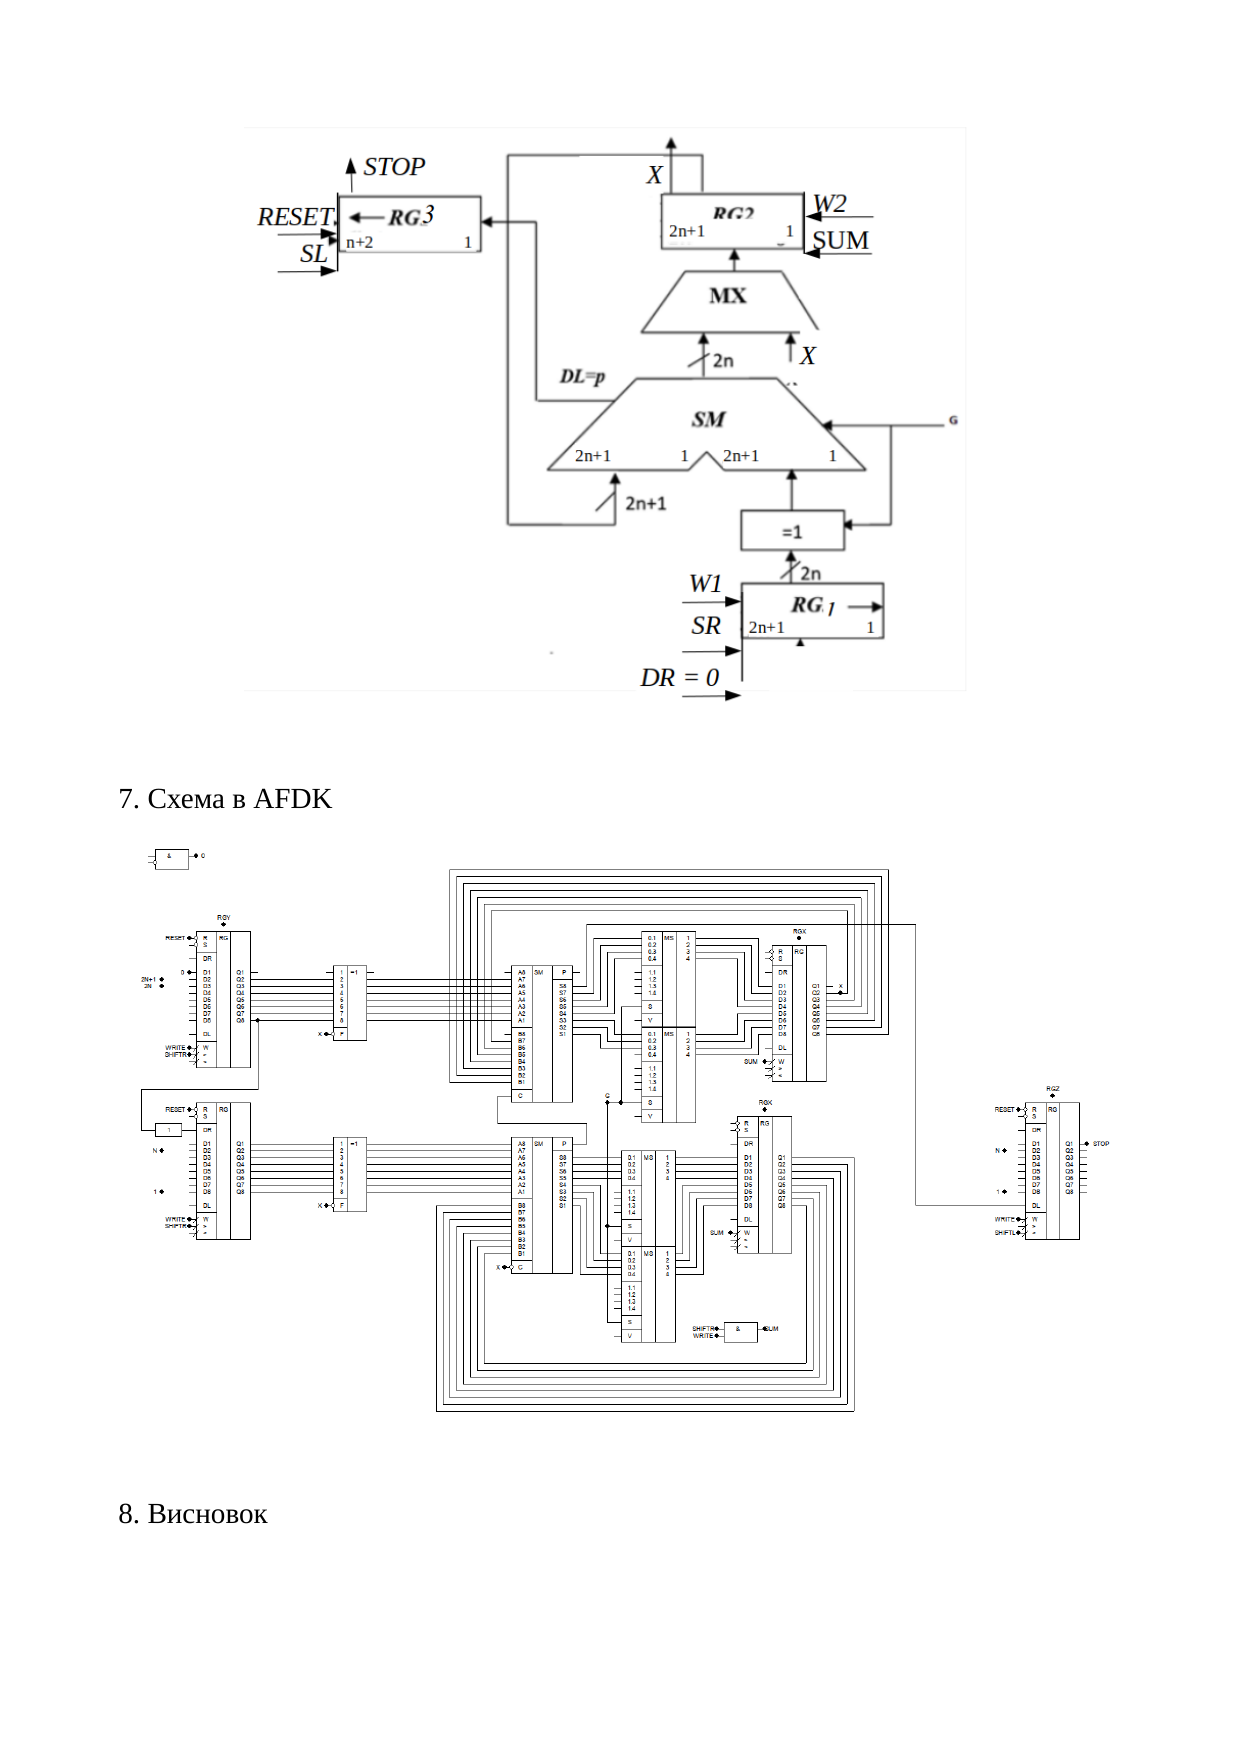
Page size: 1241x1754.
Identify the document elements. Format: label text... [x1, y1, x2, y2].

picture [118, 832, 1123, 1429]
picture [244, 118, 997, 732]
text 7. Схема в AFDK [118, 782, 1122, 815]
text 8. Висновок [118, 1496, 1122, 1529]
